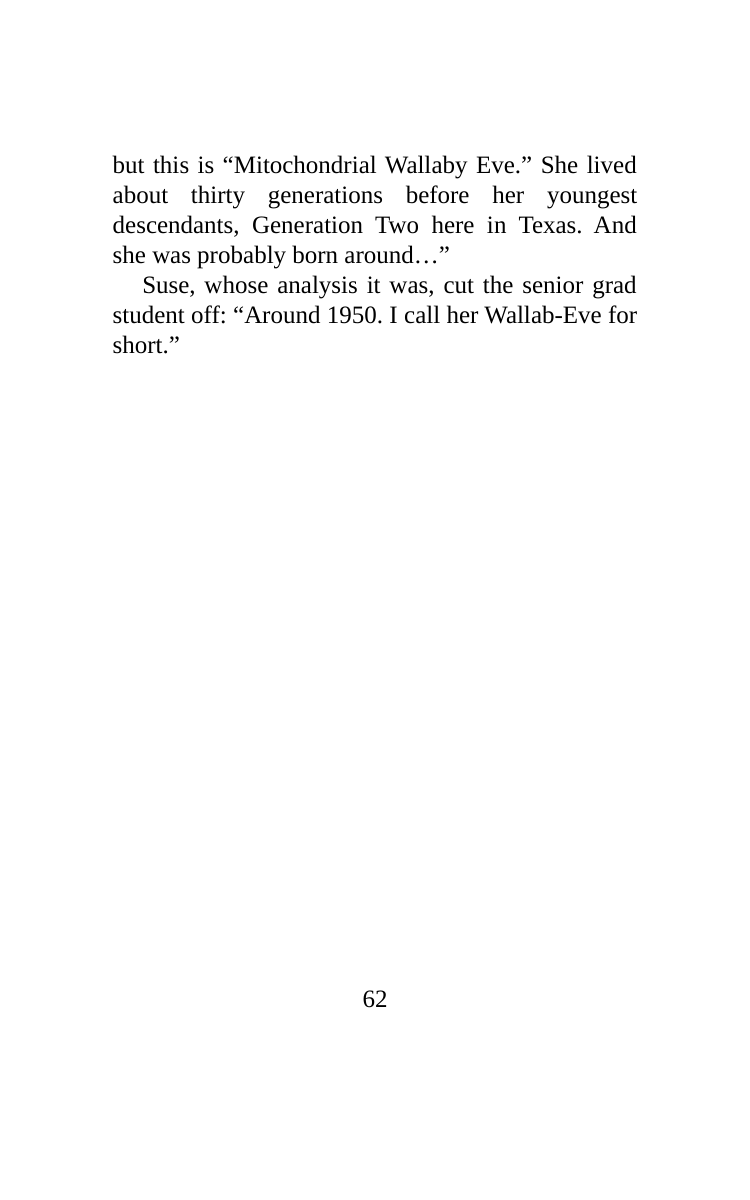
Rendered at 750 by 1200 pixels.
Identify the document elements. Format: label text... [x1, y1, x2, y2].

text Suse, whose analysis it was, cut the senior grad student off: “Around 1950. I call her Wallab-Eve for short.” [112, 270, 637, 360]
text but this is “Mitochondrial Wallaby Eve.” She lived about thirty generations before her youngest descendants, Generation Two here in Texas. And she was probably born around…” [112, 150, 637, 270]
